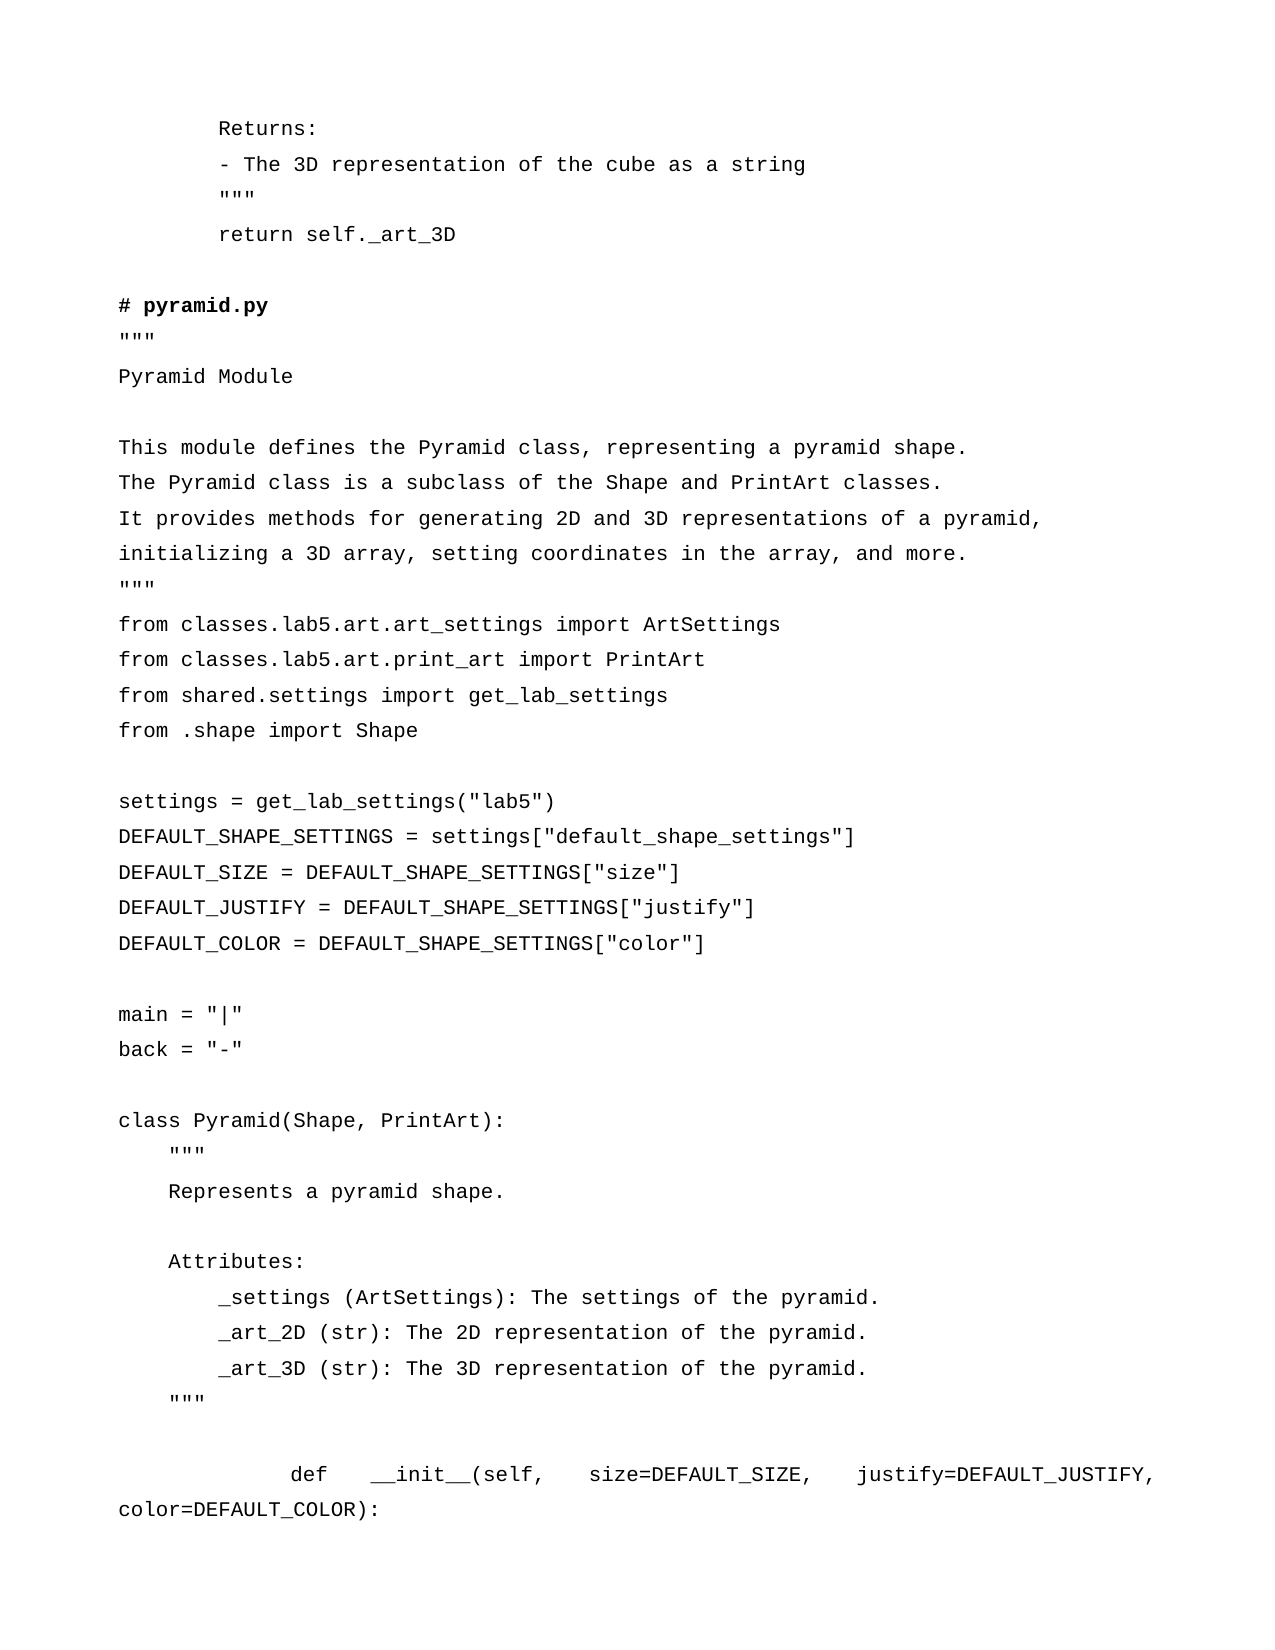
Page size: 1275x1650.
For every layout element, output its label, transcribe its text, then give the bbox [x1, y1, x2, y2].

text - The 3D representation of the cube as a string [118, 153, 1157, 177]
text Represents a pyramid shape. [118, 1181, 1157, 1204]
text It provides methods for generating 2D and 3D representations of a pyramid, [118, 508, 1157, 531]
text _art_2D (str): The 2D representation of the pyramid. [118, 1322, 1157, 1346]
text """ [118, 1145, 1157, 1169]
text DEFAULT_COLOR = DEFAULT_SHAPE_SETTINGS["color"] [118, 933, 1157, 956]
text DEFAULT_SHAPE_SETTINGS = settings["default_shape_settings"] [118, 826, 1157, 850]
text _art_3D (str): The 3D representation of the pyramid. [118, 1358, 1157, 1381]
text back = "-" [118, 1039, 1157, 1063]
text from shared.settings import get_lab_settings [118, 685, 1157, 708]
text # pyramid.py [118, 295, 1157, 319]
text settings = get_lab_settings("lab5") [118, 791, 1157, 815]
text Pyramid Module [118, 366, 1157, 390]
text from .shape import Shape [118, 720, 1157, 744]
text DEFAULT_JUSTIFY = DEFAULT_SHAPE_SETTINGS["justify"] [118, 897, 1157, 921]
text class Pyramid(Shape, PrintArt): [118, 1110, 1157, 1133]
text The Pyramid class is a subclass of the Shape and PrintArt classes. [118, 472, 1157, 496]
text DEFAULT_SIZE = DEFAULT_SHAPE_SETTINGS["size"] [118, 862, 1157, 886]
text _settings (ArtSettings): The settings of the pyramid. [118, 1287, 1157, 1311]
text from classes.lab5.art.print_art import PrintArt [118, 649, 1157, 673]
text initializing a 3D array, setting coordinates in the array, and more. [118, 543, 1157, 567]
text """ [118, 331, 1157, 354]
text def __init__(self, size=DEFAULT_SIZE, justify=DEFAULT_JUSTIFY, color=DEFAULT_COLOR): [118, 1464, 1157, 1523]
text main = "|" [118, 1003, 1157, 1027]
text This module defines the Pyramid class, representing a pyramid shape. [118, 437, 1157, 461]
text from classes.lab5.art.art_settings import ArtSettings [118, 614, 1157, 638]
text """ [118, 578, 1157, 602]
text """ [118, 1393, 1157, 1417]
text Returns: [118, 118, 1157, 142]
text Attributes: [118, 1251, 1157, 1275]
text return self._art_3D [118, 224, 1157, 248]
text """ [118, 189, 1157, 213]
